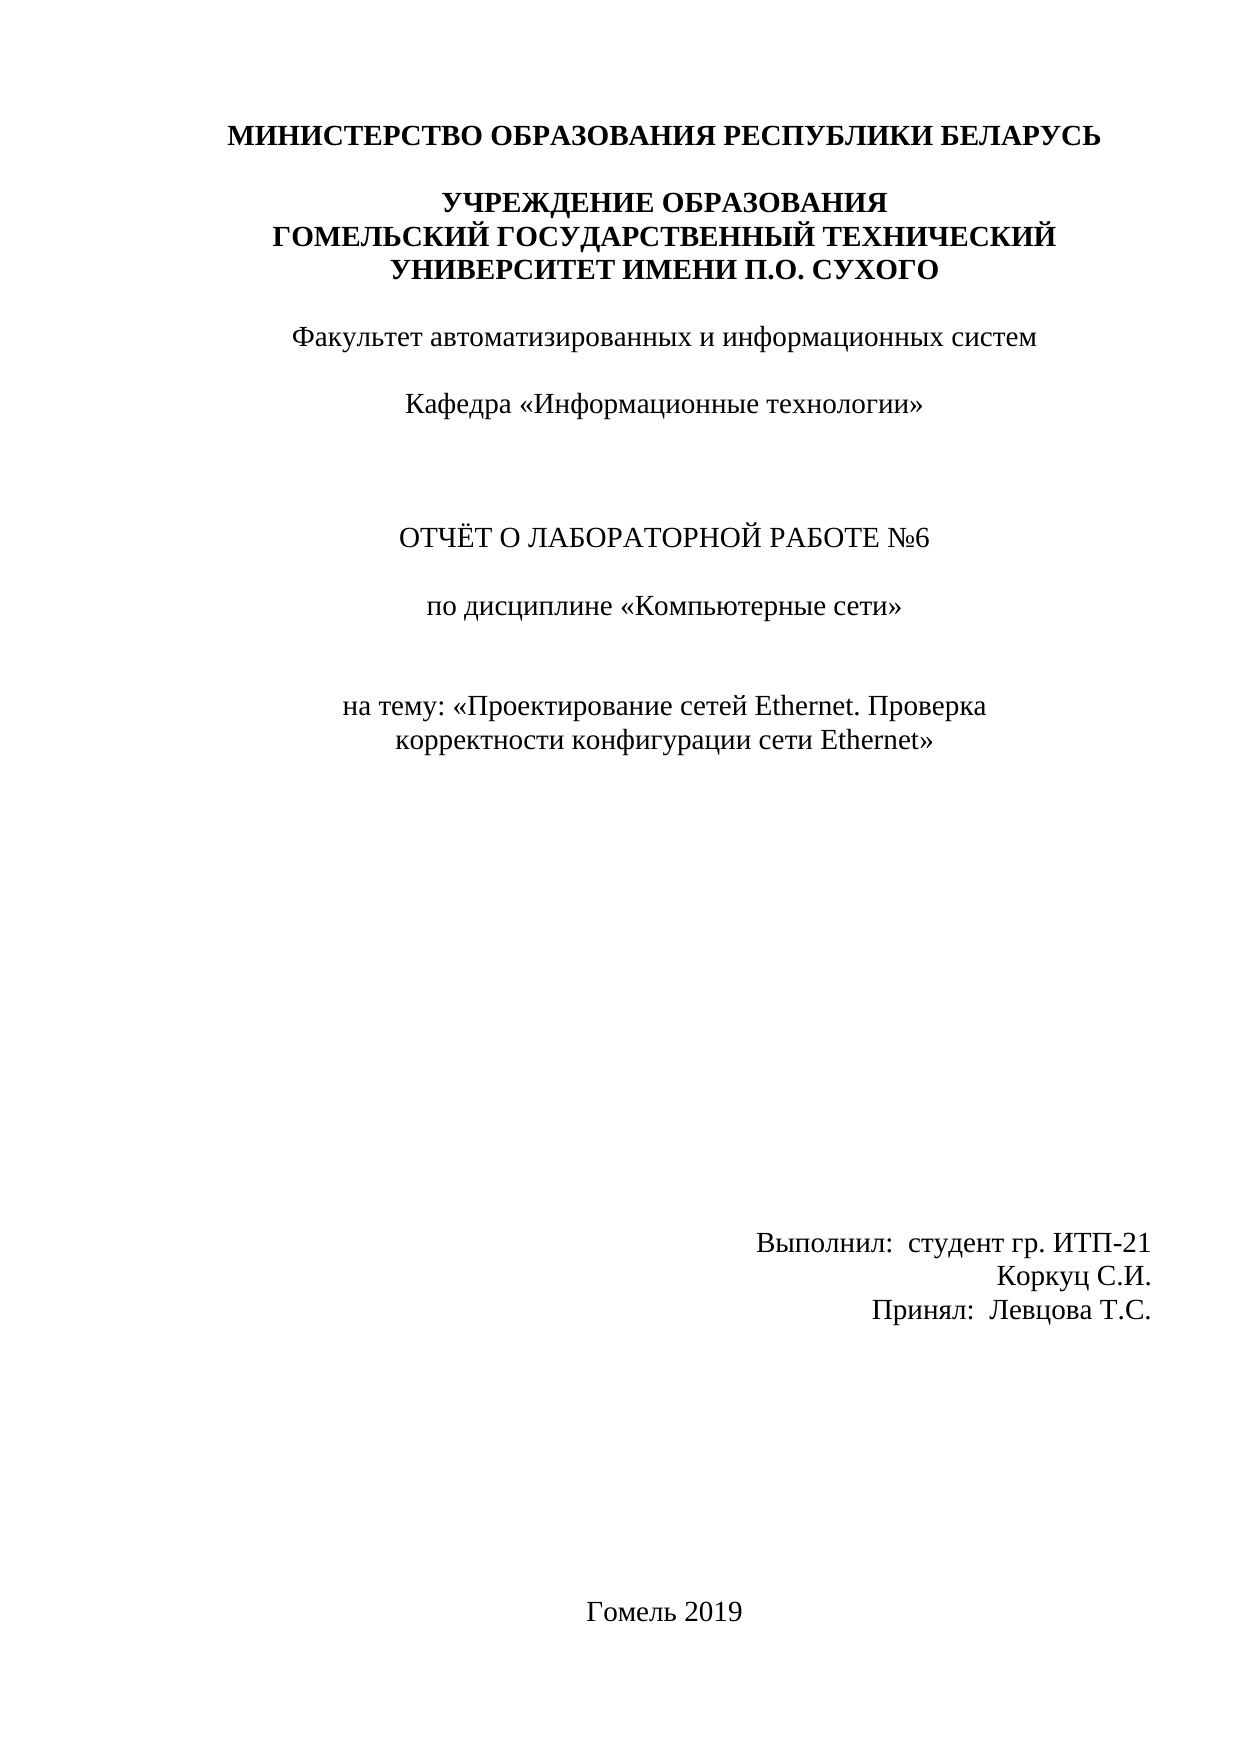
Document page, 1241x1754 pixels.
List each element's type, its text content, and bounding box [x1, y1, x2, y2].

text ОТЧЁТ О ЛАБОРАТОРНОЙ РАБОТЕ №6 [177, 521, 1152, 554]
text Кафедра «Информационные технологии» [177, 386, 1152, 420]
text УЧРЕЖДЕНИЕ ОБРАЗОВАНИЯ [177, 185, 1152, 219]
text ГОМЕЛЬСКИЙ ГОСУДАРСТВЕННЫЙ ТЕХНИЧЕСКИЙ УНИВЕРСИТЕТ ИМЕНИ П.О. СУХОГО [177, 219, 1152, 286]
text МИНИСТЕРСТВО ОБРАЗОВАНИЯ РЕСПУБЛИКИ БЕЛАРУСЬ [177, 118, 1152, 152]
text Выполнил: студент гр. ИТП-21 [620, 1225, 1152, 1258]
text по дисциплине «Компьютерные сети» [177, 588, 1152, 621]
text Факультет автоматизированных и информационных систем [177, 319, 1152, 353]
text Принял: Левцова Т.С. [546, 1292, 1152, 1326]
text корректности конфигурации сети Ethernet» [177, 722, 1152, 755]
text Коркуц С.И. [767, 1258, 1152, 1292]
text Гомель 2019 [177, 1594, 1152, 1627]
text на тему: «Проектирование сетей Ethernet. Проверка [177, 688, 1152, 722]
